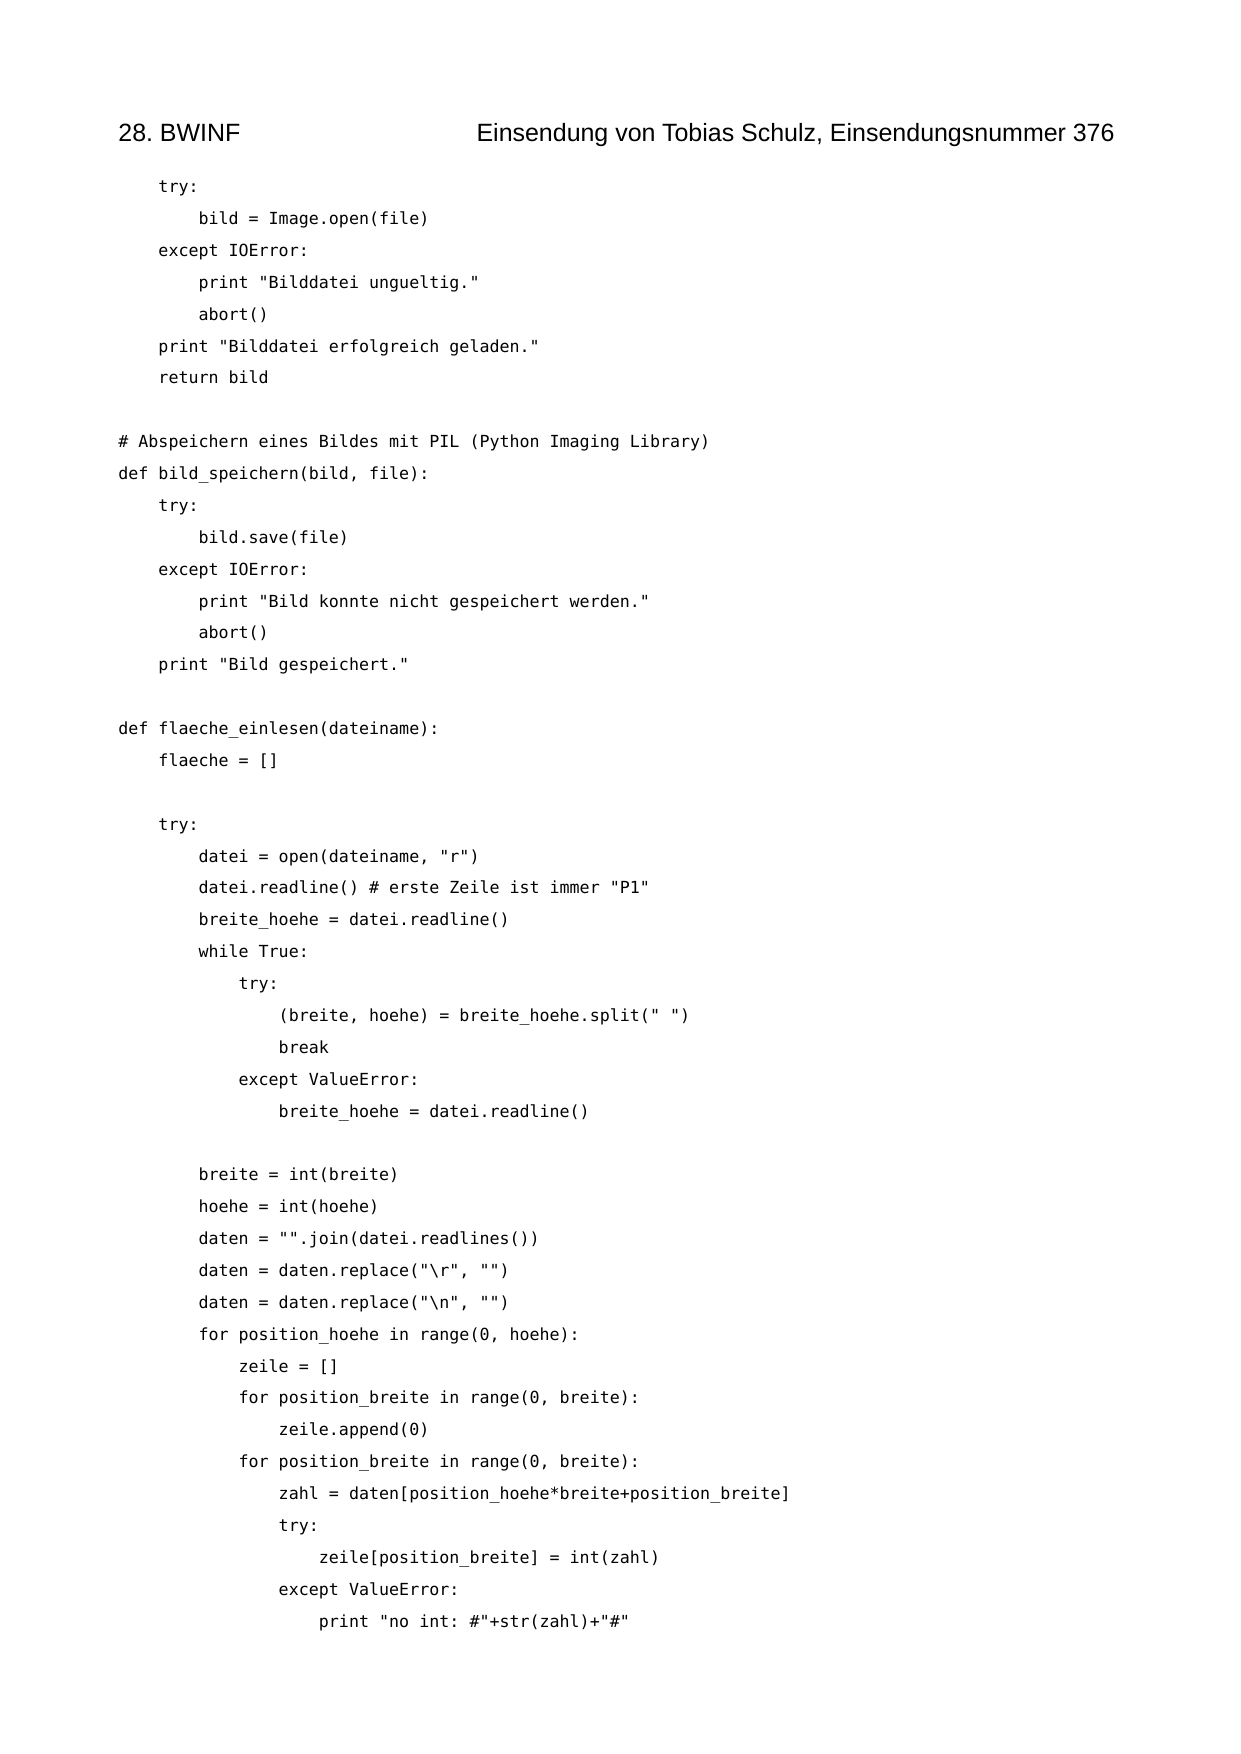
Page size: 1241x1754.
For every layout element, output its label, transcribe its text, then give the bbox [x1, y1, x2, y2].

text try: [118, 814, 1122, 834]
text for position_breite in range(0, breite): [118, 1388, 1122, 1408]
text print "Bild konnte nicht gespeichert werden." [118, 591, 1122, 611]
text flaeche = [] [118, 751, 1122, 770]
text except IOError: [118, 559, 1122, 579]
text for position_hoehe in range(0, hoehe): [118, 1324, 1122, 1344]
text hoehe = int(hoehe) [118, 1197, 1122, 1216]
text abort() [118, 623, 1122, 643]
text try: [118, 177, 1122, 196]
text print "Bild gespeichert." [118, 655, 1122, 674]
text breite = int(breite) [118, 1165, 1122, 1184]
text def flaeche_einlesen(dateiname): [118, 719, 1122, 738]
text daten = daten.replace("\r", "") [118, 1261, 1122, 1280]
text while True: [118, 942, 1122, 961]
text bild = Image.open(file) [118, 209, 1122, 228]
text return bild [118, 368, 1122, 388]
text datei.readline() # erste Zeile ist immer "P1" [118, 878, 1122, 898]
text except IOError: [118, 241, 1122, 260]
text except ValueError: [118, 1069, 1122, 1089]
text zeile = [] [118, 1356, 1122, 1376]
text try: [118, 974, 1122, 993]
text try: [118, 496, 1122, 515]
text breite_hoehe = datei.readline() [118, 1101, 1122, 1121]
text print "Bilddatei erfolgreich geladen." [118, 336, 1122, 356]
text try: [118, 1516, 1122, 1535]
text breite_hoehe = datei.readline() [118, 910, 1122, 929]
text (breite, hoehe) = breite_hoehe.split(" ") [118, 1006, 1122, 1025]
text except ValueError: [118, 1579, 1122, 1599]
text zeile.append(0) [118, 1420, 1122, 1439]
text print "Bilddatei ungueltig." [118, 273, 1122, 292]
text daten = "".join(datei.readlines()) [118, 1229, 1122, 1248]
text for position_breite in range(0, breite): [118, 1452, 1122, 1471]
text datei = open(dateiname, "r") [118, 846, 1122, 866]
text print "no int: #"+str(zahl)+"#" [118, 1611, 1122, 1631]
text bild.save(file) [118, 528, 1122, 547]
text # Abspeichern eines Bildes mit PIL (Python Imaging Library) [118, 432, 1122, 451]
text break [118, 1038, 1122, 1057]
text zahl = daten[position_hoehe*breite+position_breite] [118, 1484, 1122, 1503]
text daten = daten.replace("\n", "") [118, 1293, 1122, 1312]
text def bild_speichern(bild, file): [118, 464, 1122, 483]
text zeile[position_breite] = int(zahl) [118, 1548, 1122, 1567]
text abort() [118, 304, 1122, 324]
